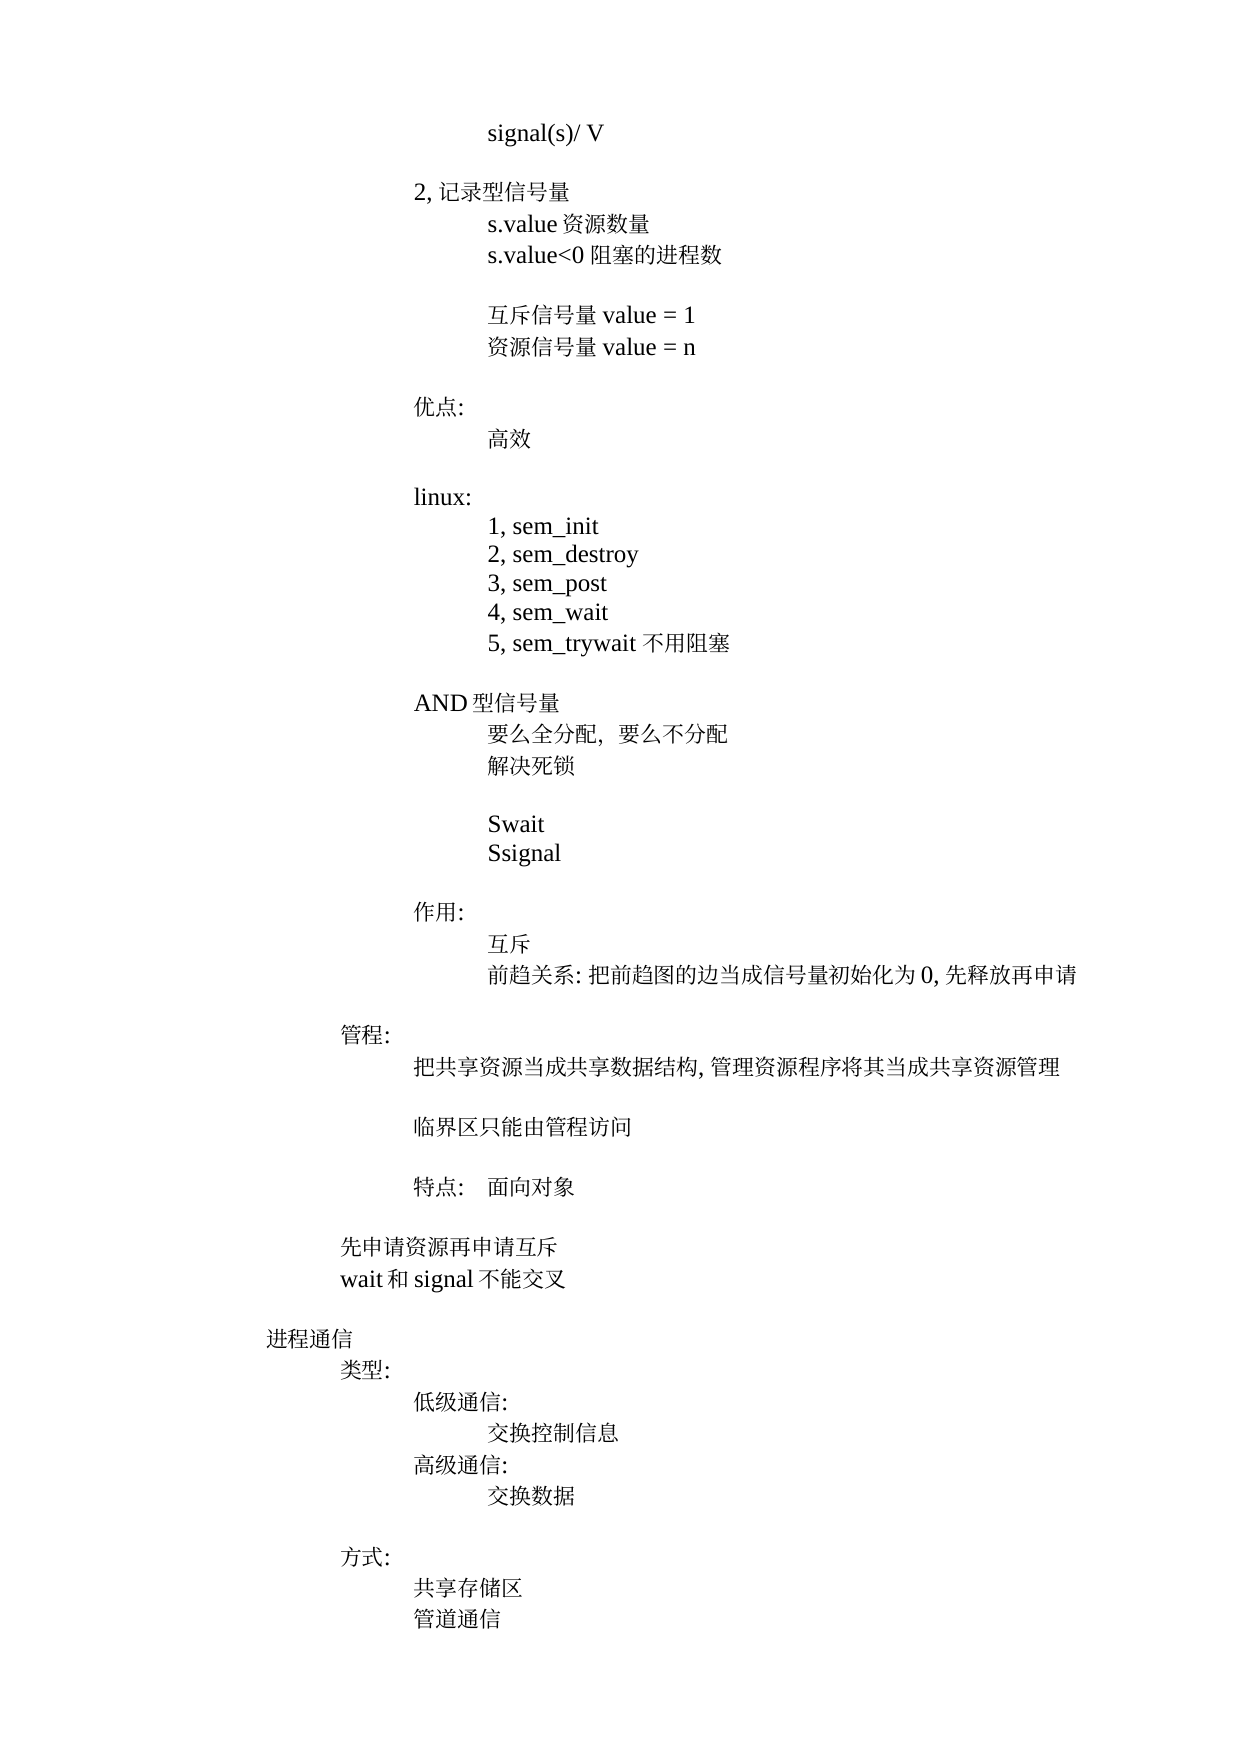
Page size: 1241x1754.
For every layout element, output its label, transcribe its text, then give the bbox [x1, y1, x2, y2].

text 管程: [118, 1018, 1122, 1050]
text 方式: [118, 1540, 1122, 1571]
text 先申请资源再申请互斥 [118, 1231, 1122, 1262]
text 优点: [118, 390, 1122, 422]
text 共享存储区 [118, 1571, 1122, 1603]
text 5, sem_trywait 不用阻塞 [118, 626, 1122, 657]
text 互斥信号量 value = 1 [118, 299, 1122, 330]
text 高效 [118, 422, 1122, 453]
text 特点: 面向对象 [118, 1170, 1122, 1202]
text 类型: [118, 1354, 1122, 1385]
text 资源信号量 value = n [118, 330, 1122, 362]
text 低级通信: [118, 1385, 1122, 1417]
text 4, sem_wait [118, 597, 1122, 626]
text s.value资源数量 [118, 207, 1122, 238]
text 临界区只能由管程访问 [118, 1110, 1122, 1142]
text 作用: [118, 895, 1122, 927]
text 高级通信: [118, 1448, 1122, 1479]
text signal(s)/ V [118, 118, 1122, 147]
text Swait [118, 809, 1122, 838]
text Ssignal [118, 838, 1122, 867]
text wait和signal不能交叉 [118, 1262, 1122, 1293]
text 1, sem_init [118, 511, 1122, 539]
text 2, 记录型信号量 [118, 176, 1122, 207]
text 2, sem_destroy [118, 539, 1122, 568]
text 管道通信 [118, 1603, 1122, 1634]
text s.value<0 阻塞的进程数 [118, 238, 1122, 270]
text 前趋关系: 把前趋图的边当成信号量初始化为0, 先释放再申请 [118, 958, 1122, 990]
text 解决死锁 [118, 749, 1122, 780]
text 交换控制信息 [118, 1417, 1122, 1448]
text 互斥 [118, 927, 1122, 958]
text 3, sem_post [118, 568, 1122, 597]
text 进程通信 [118, 1322, 1122, 1354]
text AND型信号量 [118, 686, 1122, 717]
text 交换数据 [118, 1479, 1122, 1511]
text 要么全分配，要么不分配 [118, 717, 1122, 749]
text linux: [118, 482, 1122, 511]
text 把共享资源当成共享数据结构, 管理资源程序将其当成共享资源管理 [118, 1050, 1122, 1081]
